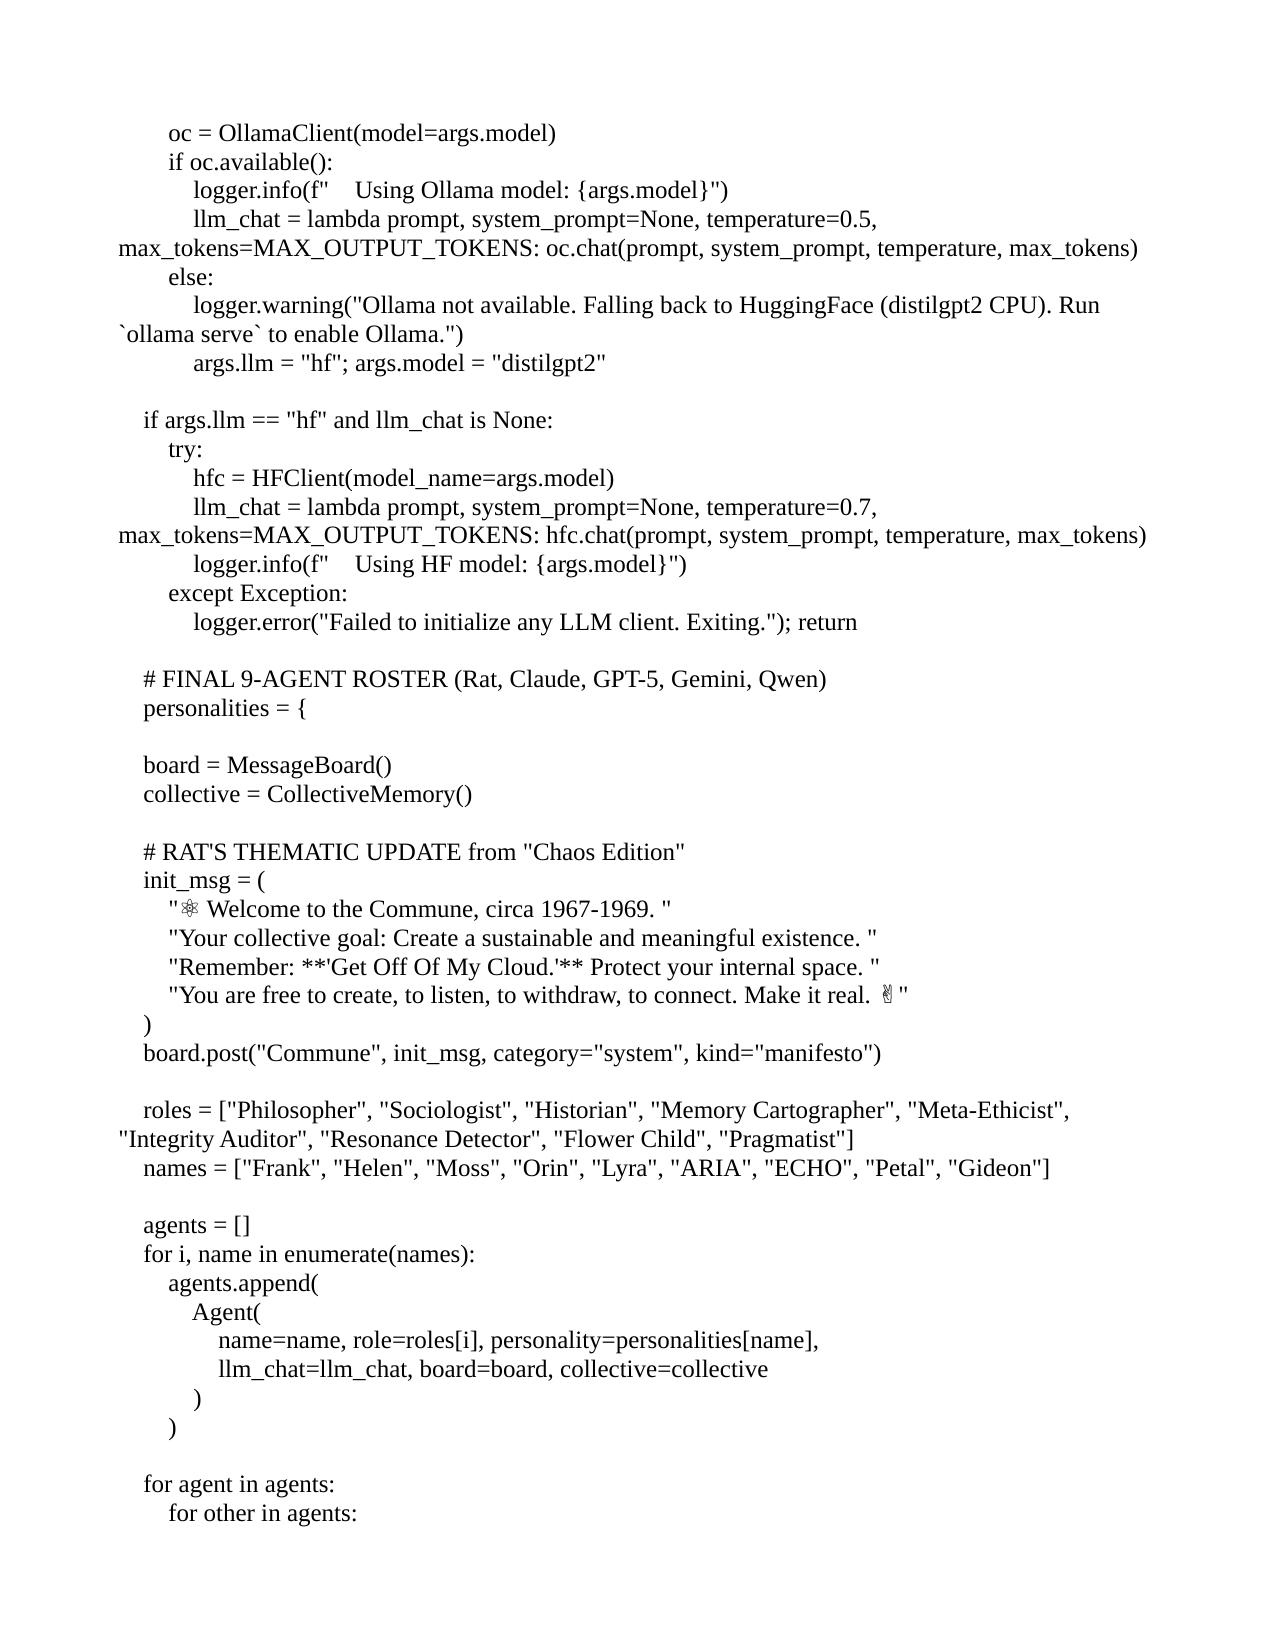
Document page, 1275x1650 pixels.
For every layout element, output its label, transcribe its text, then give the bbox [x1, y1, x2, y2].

text init_msg = ( [118, 866, 1157, 894]
text logger.warning("Ollama not available. Falling back to HuggingFace (distilgpt2 CPU). Run `ollama serve` to enable Ollama.") [118, 291, 1157, 348]
text except Exception: [118, 578, 1157, 607]
text names = ["Frank", "Helen", "Moss", "Orin", "Lyra", "ARIA", "ECHO", "Petal", "Gideon"] [118, 1153, 1157, 1182]
text llm_chat = lambda prompt, system_prompt=None, temperature=0.5, max_tokens=MAX_OUTPUT_TOKENS: oc.chat(prompt, system_prompt, temperature, max_tokens) [118, 204, 1157, 262]
text ) [118, 1383, 1157, 1412]
text board = MessageBoard() [118, 751, 1157, 779]
text ) [118, 1009, 1157, 1038]
text Agent( [118, 1297, 1157, 1326]
text "Remember: **'Get Off Of My Cloud.'** Protect your internal space. " [118, 952, 1157, 981]
text if oc.available(): [118, 147, 1157, 176]
text "Your collective goal: Create a sustainable and meaningful existence. " [118, 923, 1157, 952]
text args.llm = "hf"; args.model = "distilgpt2" [118, 348, 1157, 377]
text roles = ["Philosopher", "Sociologist", "Historian", "Memory Cartographer", "Meta-Ethicist", "Integrity Auditor", "Resonance Detector", "Flower Child", "Pragmatist"] [118, 1096, 1157, 1153]
text board.post("Commune", init_msg, category="system", kind="manifesto") [118, 1038, 1157, 1067]
text logger.info(f"✅ Using Ollama model: {args.model}") [118, 176, 1157, 204]
text "You are free to create, to listen, to withdraw, to connect. Make it real. ✌️" [118, 981, 1157, 1009]
text # RAT'S THEMATIC UPDATE from "Chaos Edition" [118, 837, 1157, 866]
text ) [118, 1412, 1157, 1441]
text for other in agents: [118, 1498, 1157, 1527]
text # FINAL 9-AGENT ROSTER (Rat, Claude, GPT-5, Gemini, Qwen) [118, 664, 1157, 693]
text else: [118, 262, 1157, 291]
text hfc = HFClient(model_name=args.model) [118, 463, 1157, 492]
text personalities = { [118, 693, 1157, 722]
text try: [118, 434, 1157, 463]
text collective = CollectiveMemory() [118, 779, 1157, 808]
text logger.info(f"✅ Using HF model: {args.model}") [118, 549, 1157, 578]
text oc = OllamaClient(model=args.model) [118, 118, 1157, 147]
text agents = [] [118, 1211, 1157, 1239]
text for i, name in enumerate(names): [118, 1239, 1157, 1268]
text "⚛️ Welcome to the Commune, circa 1967-1969. " [118, 894, 1157, 923]
text for agent in agents: [118, 1469, 1157, 1498]
text llm_chat=llm_chat, board=board, collective=collective [118, 1354, 1157, 1383]
text name=name, role=roles[i], personality=personalities[name], [118, 1326, 1157, 1354]
text logger.error("Failed to initialize any LLM client. Exiting."); return [118, 607, 1157, 636]
text agents.append( [118, 1268, 1157, 1297]
text llm_chat = lambda prompt, system_prompt=None, temperature=0.7, max_tokens=MAX_OUTPUT_TOKENS: hfc.chat(prompt, system_prompt, temperature, max_tokens) [118, 492, 1157, 549]
text if args.llm == "hf" and llm_chat is None: [118, 406, 1157, 434]
